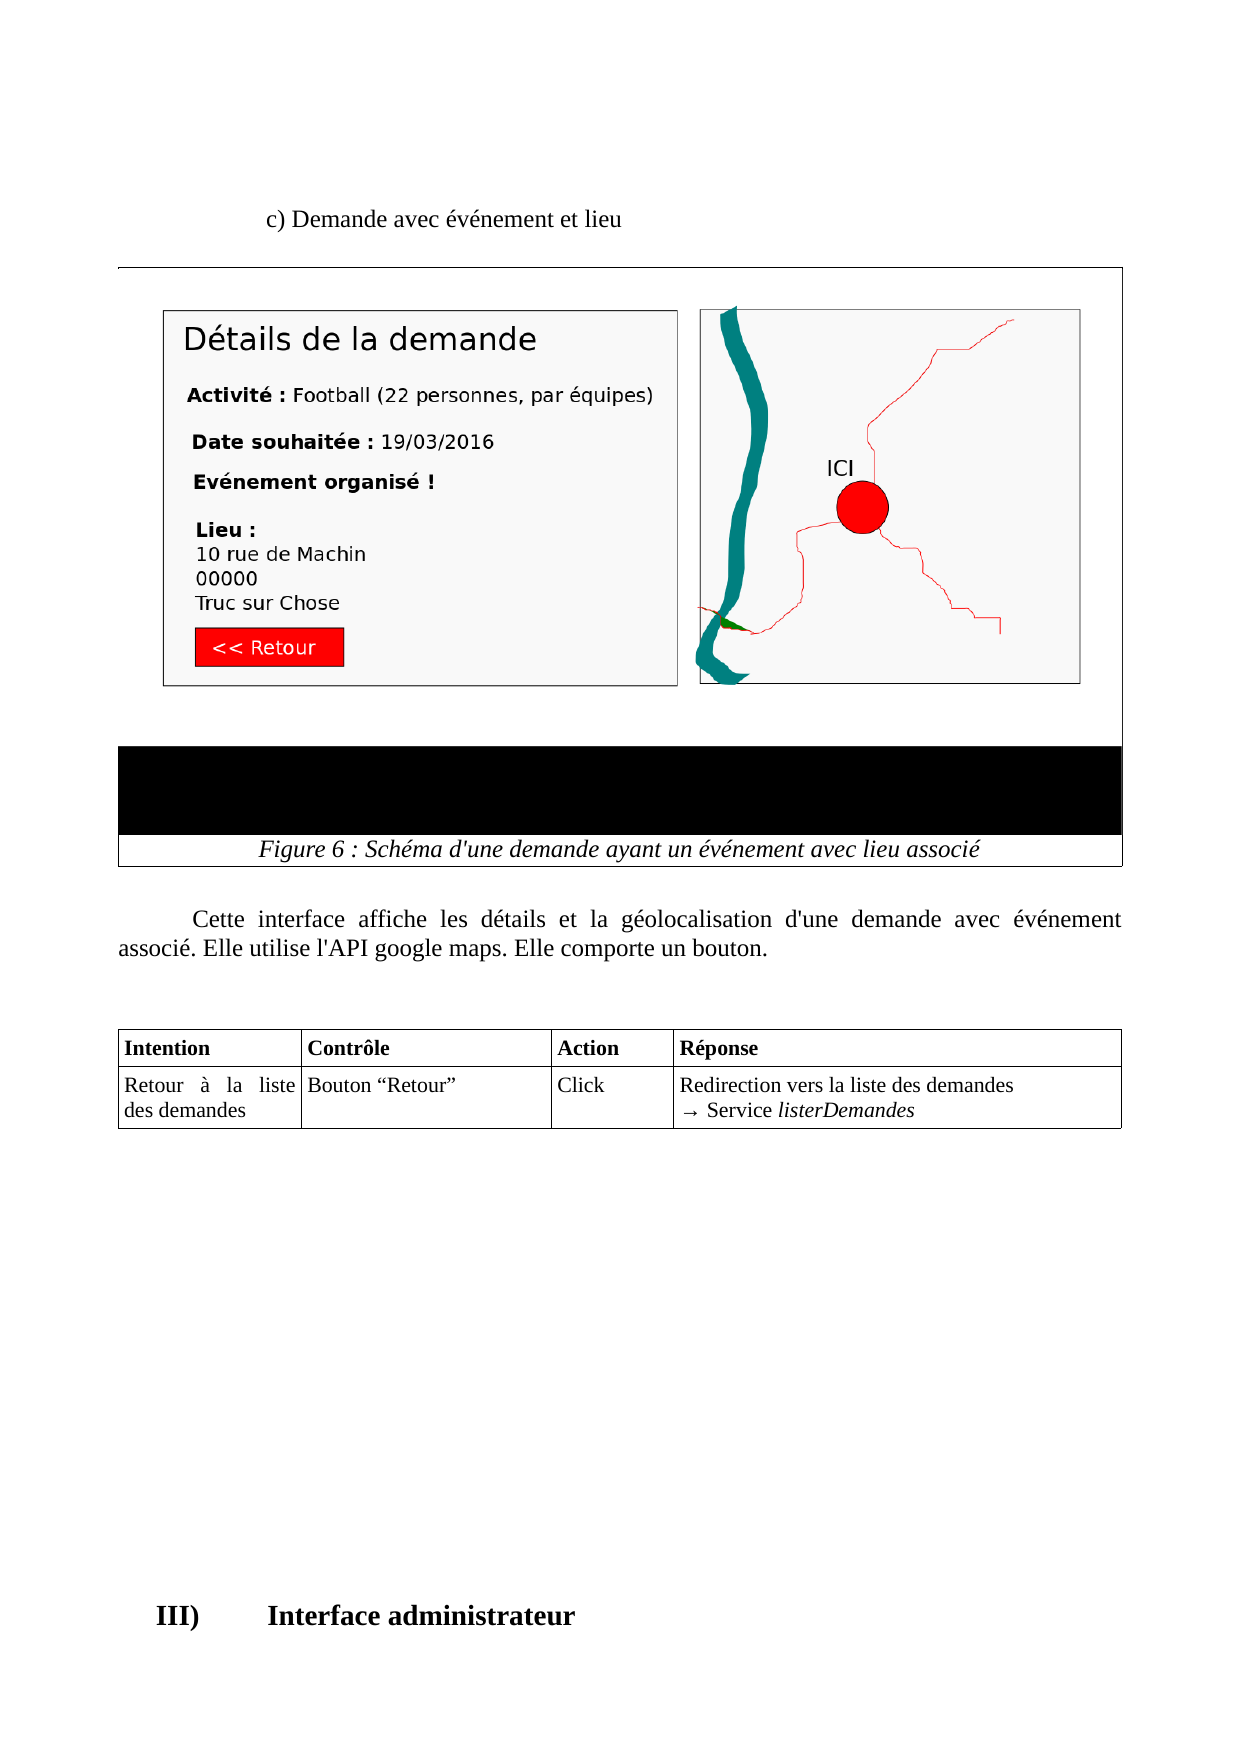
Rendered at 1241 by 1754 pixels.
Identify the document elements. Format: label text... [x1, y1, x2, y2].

picture [118, 269, 1123, 835]
table_header Contrôle [302, 1030, 551, 1066]
text Figure 6 : Schéma d'une demande ayant un événement avec lieu associé [121, 835, 1119, 863]
table_header Réponse [674, 1030, 1121, 1066]
table_cell Click [552, 1067, 673, 1128]
text Cette interface affiche les détails et la géolocalisation d'une demande avec événement associé. Elle utilise l'API google maps. Elle comporte un bouton. [118, 900, 1122, 962]
table_header Action [552, 1030, 673, 1066]
table_header Intention [119, 1030, 301, 1066]
text c) Demande avec événement et lieu [118, 204, 1122, 233]
table_cell Retour à la liste des demandes [119, 1067, 301, 1128]
list Interface administrateur [156, 1598, 1122, 1631]
table_cell Redirection vers la liste des demandes → Service listerDemandes [674, 1067, 1121, 1128]
table_cell Bouton “Retour” [302, 1067, 551, 1128]
